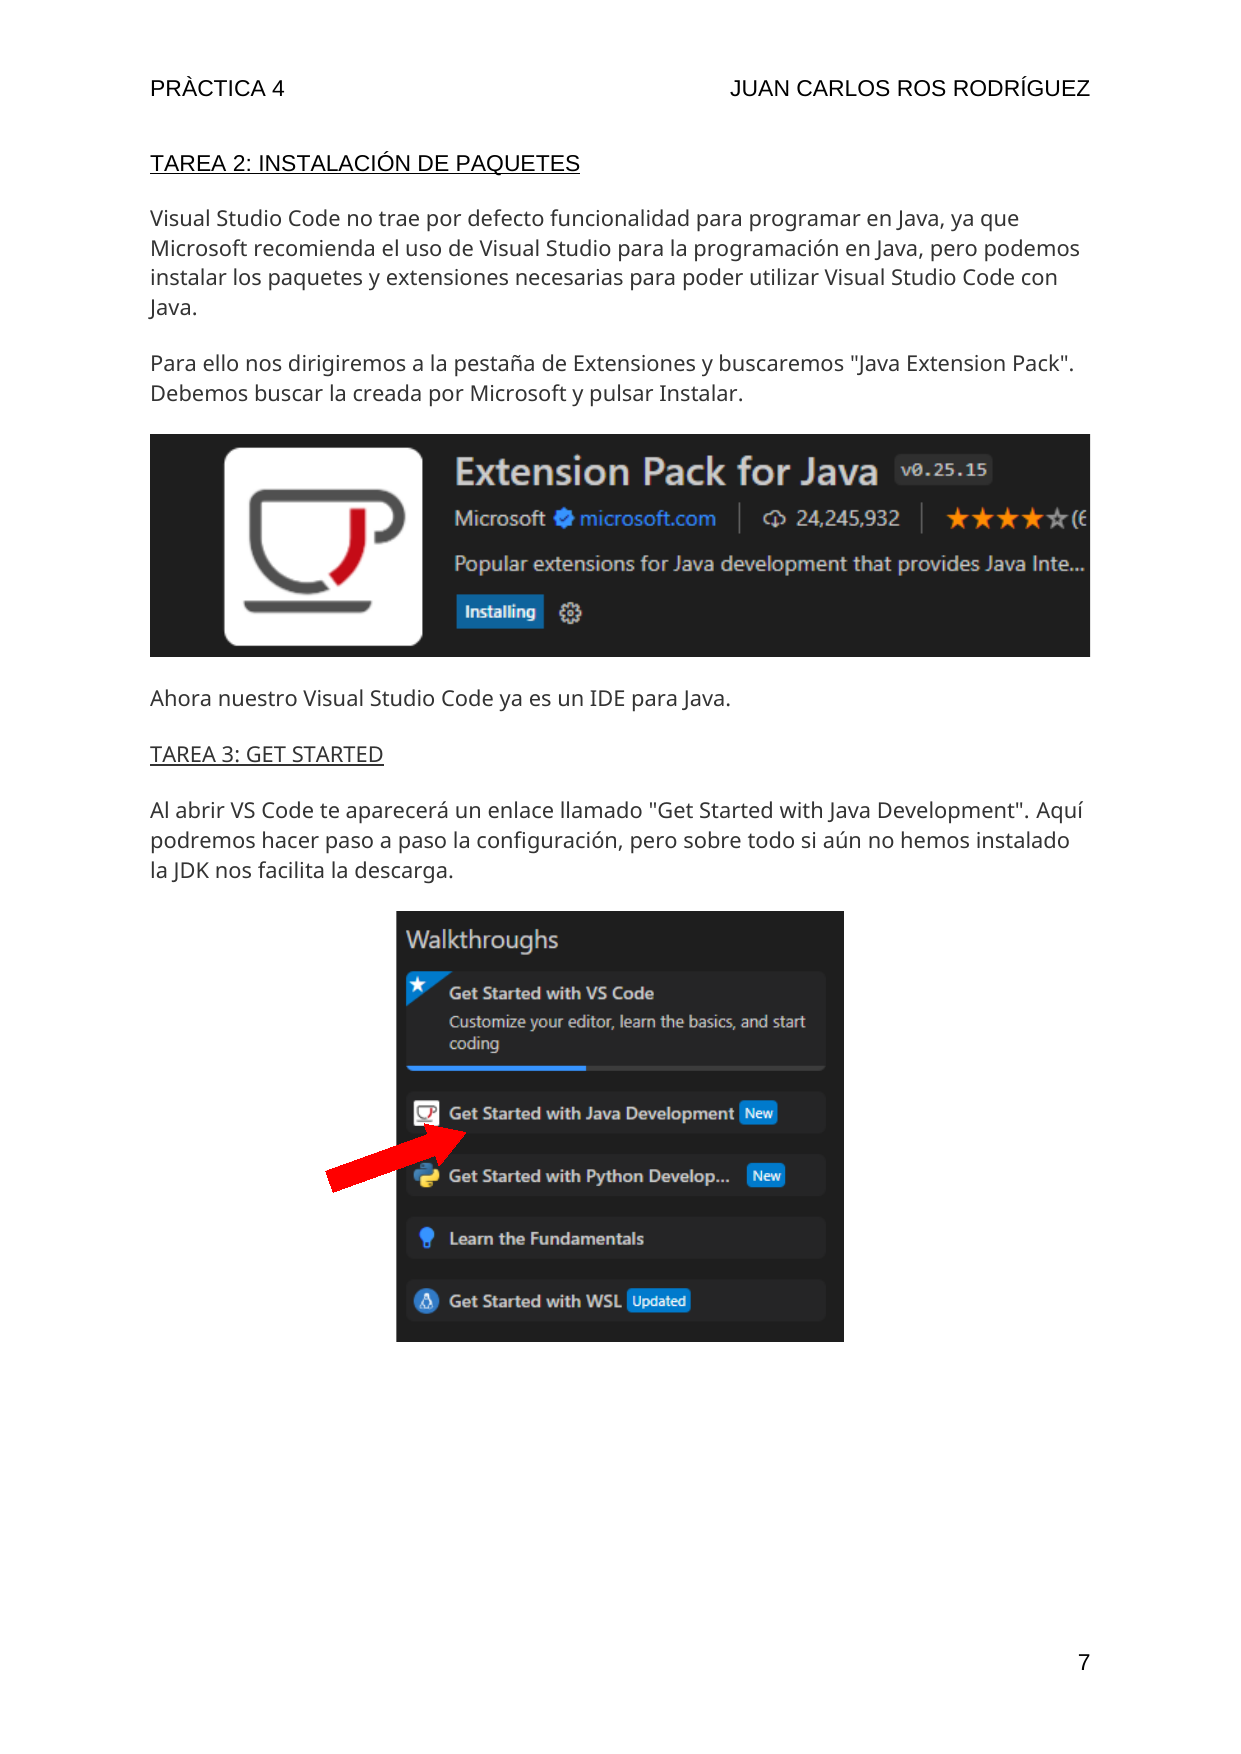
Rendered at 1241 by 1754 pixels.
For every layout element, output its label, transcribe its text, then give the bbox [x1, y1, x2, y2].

text TAREA 2: INSTALACIÓN DE PAQUETES [150, 150, 1090, 176]
text Visual Studio Code no trae por defecto funcionalidad para programar en Java, ya que Microsoft recomienda el uso de Visual Studio para la programación en Java, pero podemos instalar los paquetes y extensiones necesarias para poder utilizar Visual Studio Code con Java. [150, 203, 1090, 322]
picture [396, 911, 844, 1342]
text Para ello nos dirigiremos a la pestaña de Extensiones y buscaremos "Java Extension Pack". Debemos buscar la creada por Microsoft y pulsar Instalar. [150, 348, 1090, 408]
text Ahora nuestro Visual Studio Code ya es un IDE para Java. [150, 683, 1090, 713]
text Al abrir VS Code te aparecerá un enlace llamado "Get Started with Java Development". Aquí podremos hacer paso a paso la configuración, pero sobre todo si aún no hemos instalado la JDK nos facilita la descarga. [150, 795, 1090, 885]
picture [150, 434, 1091, 657]
text TAREA 3: GET STARTED [150, 739, 1090, 769]
